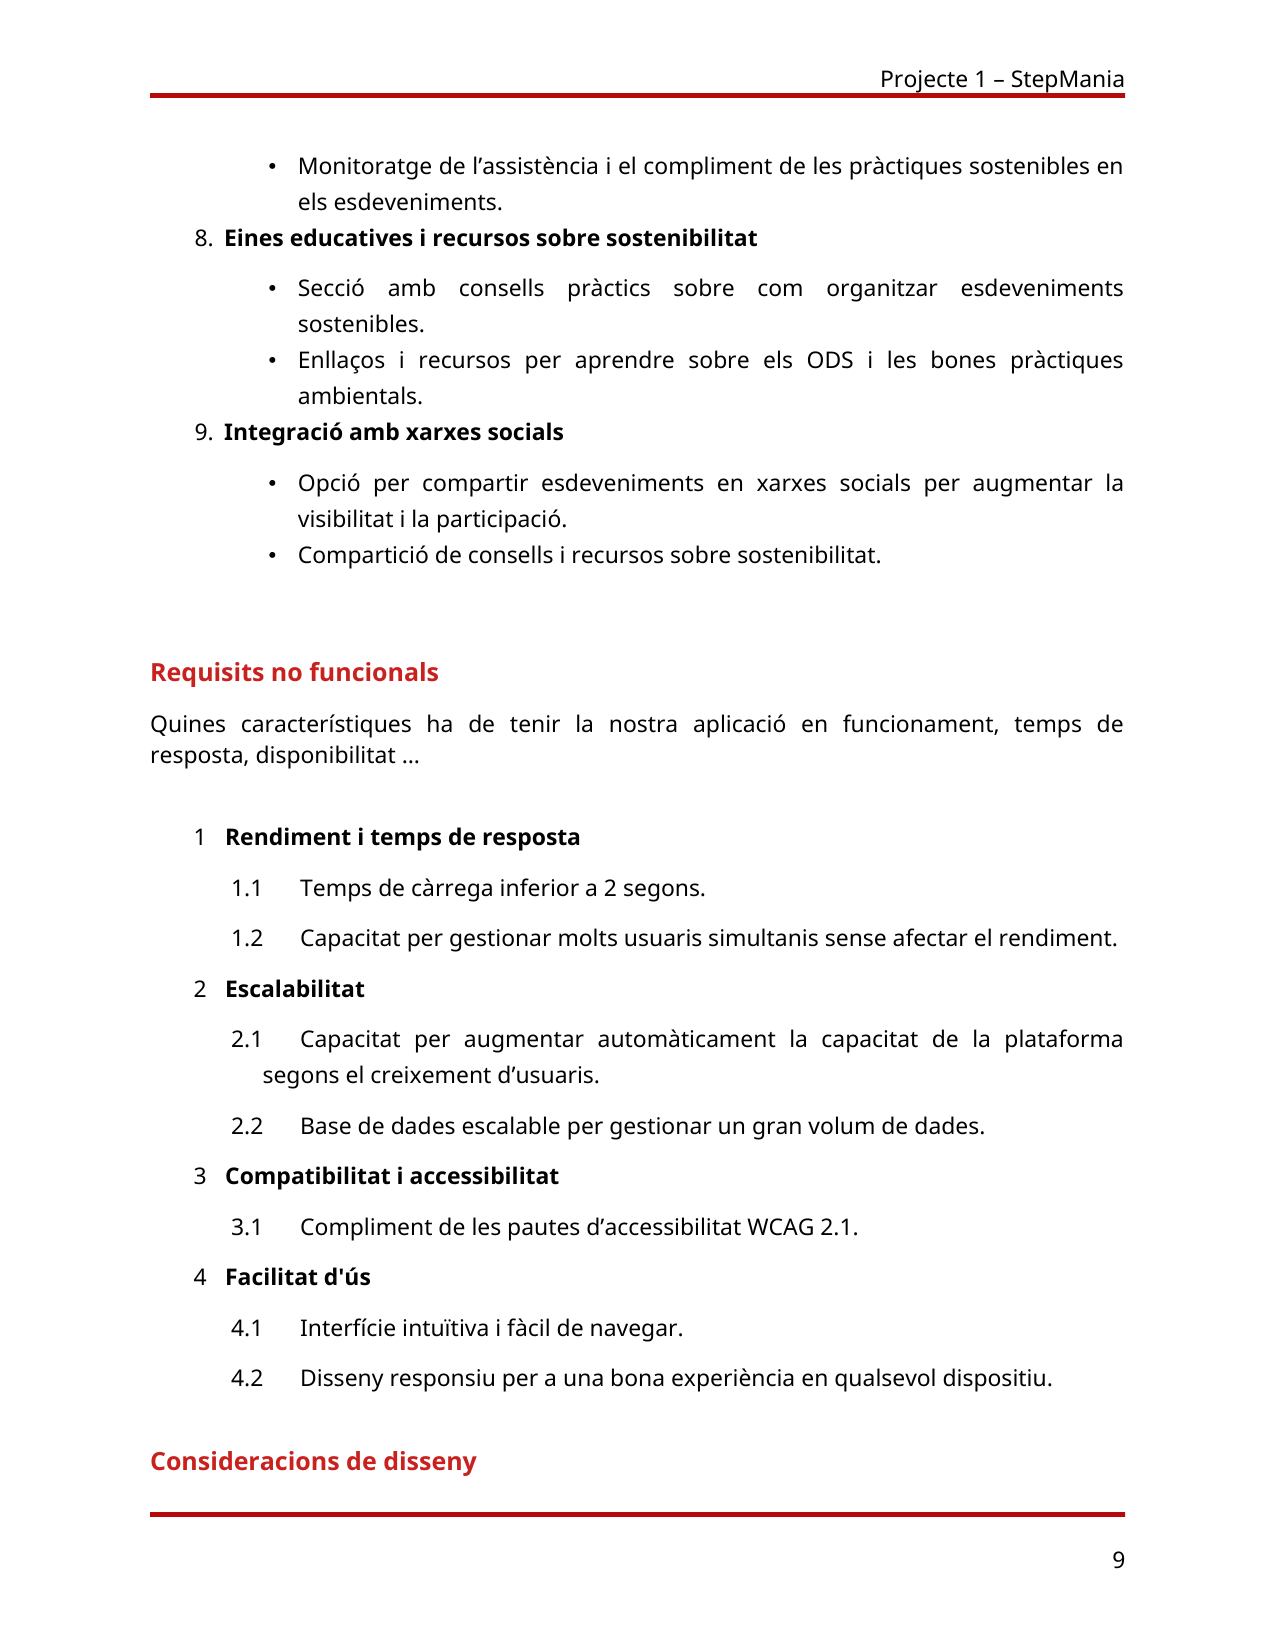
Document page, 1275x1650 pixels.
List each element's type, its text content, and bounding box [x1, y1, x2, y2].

picture [150, 93, 1125, 98]
list Compliment de les pautes d’accessibilitat WCAG 2.1. [225, 1211, 1125, 1242]
picture [150, 1512, 1125, 1517]
list Compatibilitat i accessibilitat [187, 1160, 1125, 1191]
list Facilitat d'ús [187, 1261, 1125, 1292]
list Opció per compartir esdeveniments en xarxes socials per augmentar la visibilitat i la participació. [268, 467, 1125, 534]
text Quines característiques ha de tenir la nostra aplicació en funcionament, temps de resposta, disponibilitat … [150, 708, 1125, 771]
subtitle Consideracions de disseny [150, 1444, 1125, 1478]
list Enllaços i recursos per aprendre sobre els ODS i les bones pràctiques ambientals. [268, 344, 1125, 411]
subtitle Requisits no funcionals [150, 654, 1125, 688]
list Capacitat per augmentar automàticament la capacitat de la plataforma segons el creixement d’usuaris. [225, 1023, 1125, 1090]
list Escalabilitat [187, 973, 1125, 1004]
list Interfície intuïtiva i fàcil de navegar. [225, 1312, 1125, 1343]
list Base de dades escalable per gestionar un gran volum de dades. [225, 1110, 1125, 1141]
list Secció amb consells pràctics sobre com organitzar esdeveniments sostenibles. [268, 272, 1125, 339]
list Rendiment i temps de resposta [187, 821, 1125, 852]
list Disseny responsiu per a una bona experiència en qualsevol dispositiu. [225, 1362, 1125, 1393]
list Temps de càrrega inferior a 2 segons. [225, 872, 1125, 903]
list Capacitat per gestionar molts usuaris simultanis sense afectar el rendiment. [225, 922, 1125, 953]
list Integració amb xarxes socials [194, 416, 1125, 447]
list Eines educatives i recursos sobre sostenibilitat [194, 222, 1125, 253]
list Compartició de consells i recursos sobre sostenibilitat. [268, 538, 1125, 570]
list Monitoratge de l’assistència i el compliment de les pràctiques sostenibles en els esdeveniments. [268, 150, 1125, 217]
